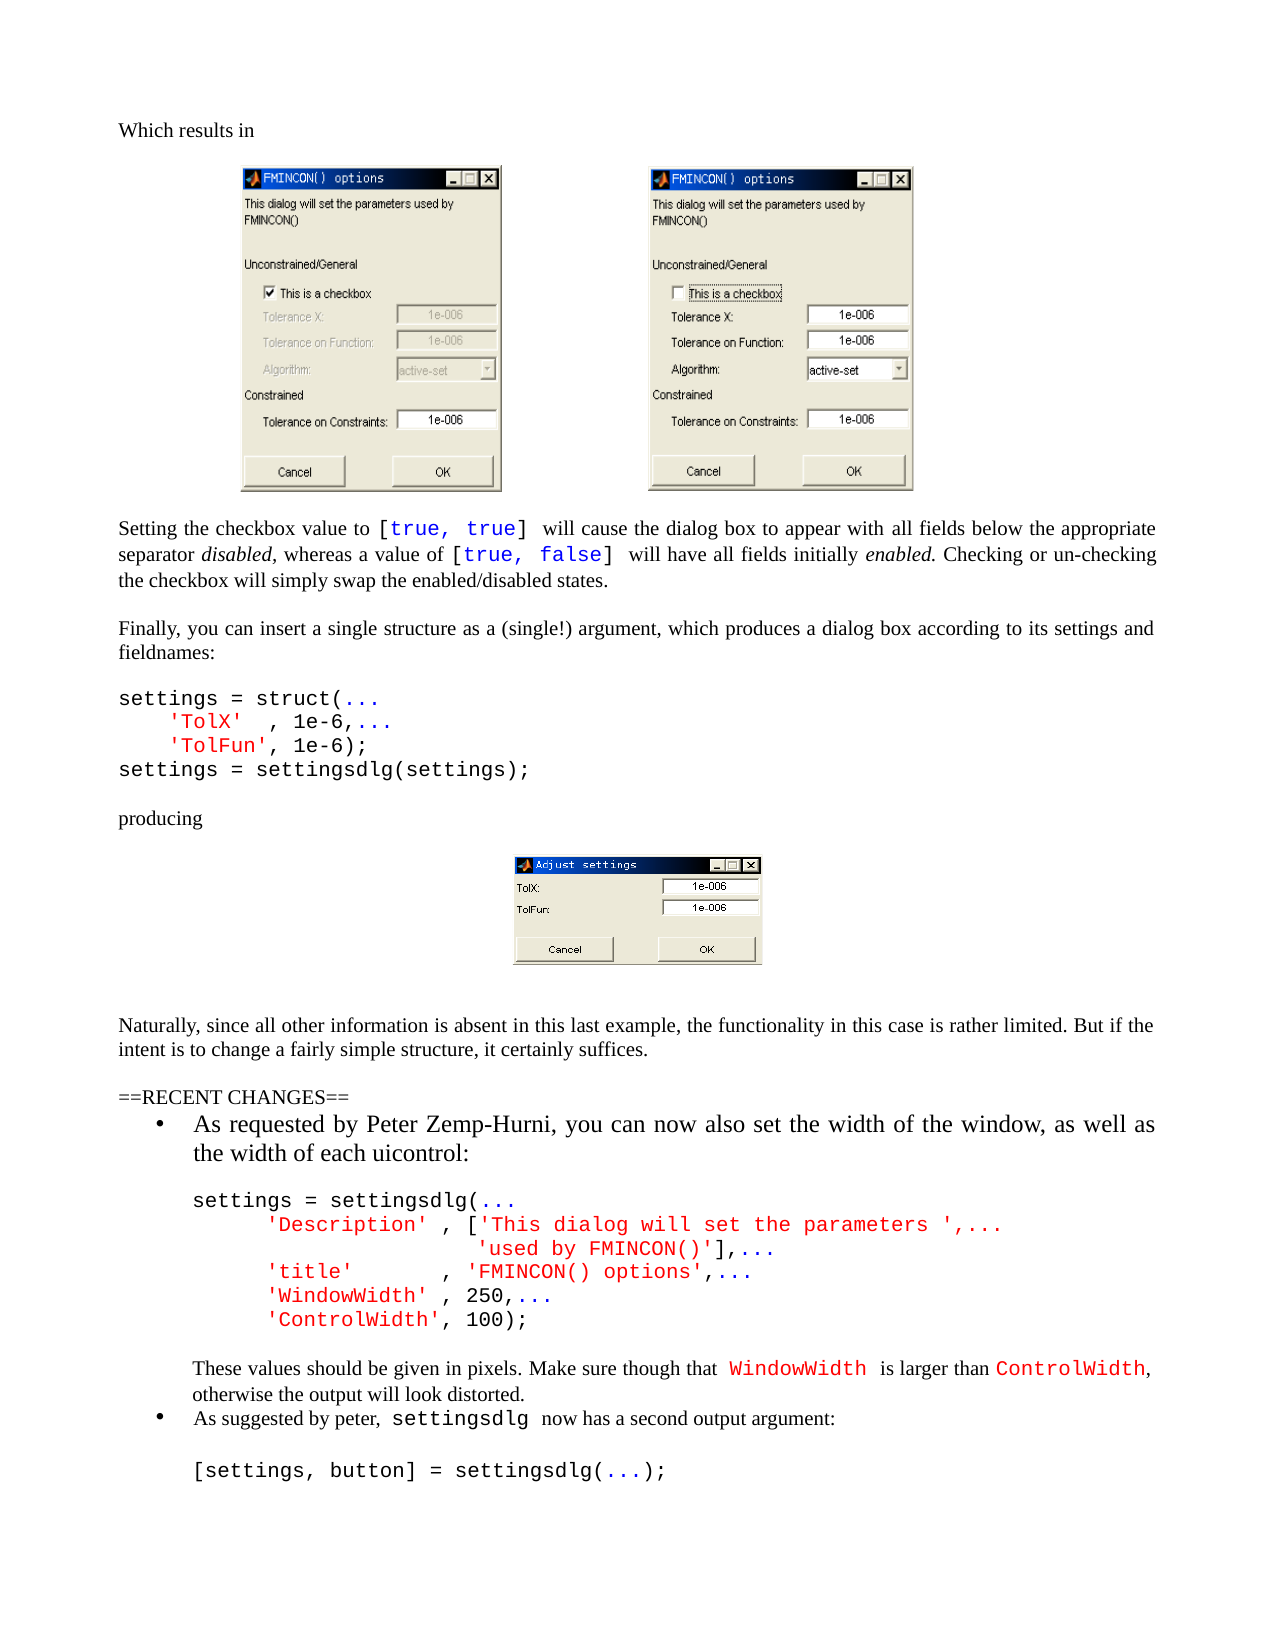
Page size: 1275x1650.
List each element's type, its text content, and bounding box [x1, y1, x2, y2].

text 'TolFun', 1e-6); [118, 735, 1157, 759]
text Naturally, since all other information is absent in this last example, the functionality in this case is rather limited. But if the intent is to change a fairly simple structure, it certainly suffices. [118, 1013, 1157, 1061]
text Setting the checkbox value to [true, true] will cause the dialog box to appear with all fields below the appropriate separator disabled, whereas a value of [true, false] will have all fields initially enabled. Checking or un-checking the checkbox will simply swap the enabled/disabled states. [118, 516, 1157, 592]
text producing [118, 806, 1157, 830]
text 'title' , 'FMINCON() options',... [118, 1261, 1157, 1285]
text 'TolX' , 1e-6,... [118, 712, 1157, 735]
text 'Description' , ['This dialog will set the parameters ',... [118, 1214, 1157, 1238]
text settings = struct(... [118, 688, 1157, 712]
list As requested by Peter Zemp-Hurni, you can now also set the width of the window, as well as the width of each uicontrol: [156, 1109, 1157, 1166]
picture [512, 854, 763, 965]
text 'used by FMINCON()'],... [118, 1238, 1157, 1261]
picture [240, 165, 502, 492]
text Which results in [118, 118, 1157, 142]
text 'ControlWidth', 100); [118, 1309, 1157, 1332]
list As suggested by peter, settingsdlg now has a second output argument: [156, 1406, 1157, 1432]
text Finally, you can insert a single structure as a (single!) argument, which produces a dialog box according to its settings and fieldnames: [118, 616, 1157, 664]
text settings = settingsdlg(settings); [118, 759, 1157, 782]
text ==RECENT CHANGES== [118, 1085, 1157, 1109]
text These values should be given in pixels. Make sure though that WindowWidth is larger than ControlWidth, otherwise the output will look distorted. [118, 1356, 1157, 1406]
text settings = settingsdlg(... [118, 1191, 1157, 1214]
text 'WindowWidth' , 250,... [118, 1285, 1157, 1309]
picture [648, 166, 914, 491]
text [settings, button] = settingsdlg(...); [118, 1460, 1157, 1484]
